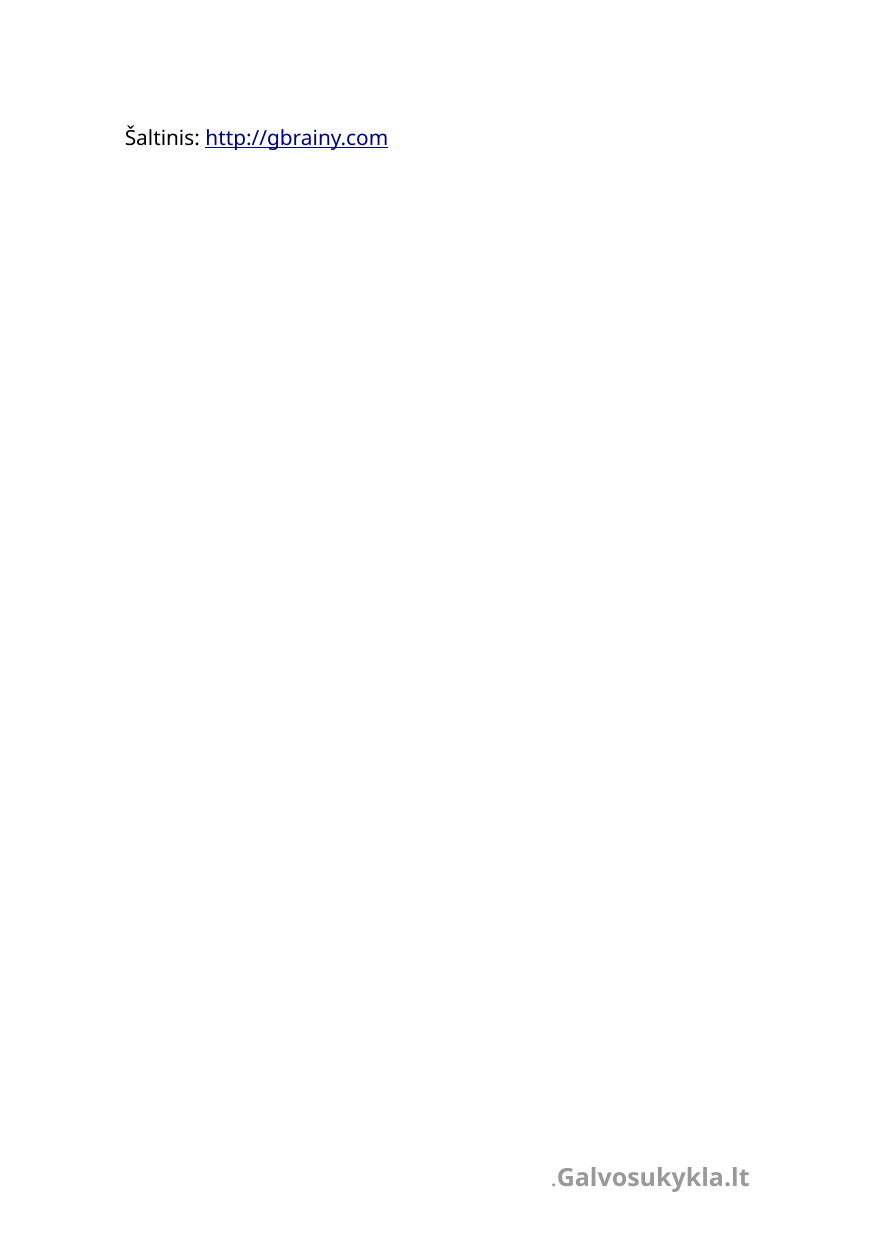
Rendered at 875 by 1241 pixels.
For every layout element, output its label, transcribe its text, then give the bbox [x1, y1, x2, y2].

text Šaltinis: http://gbrainy.com [118, 118, 756, 152]
